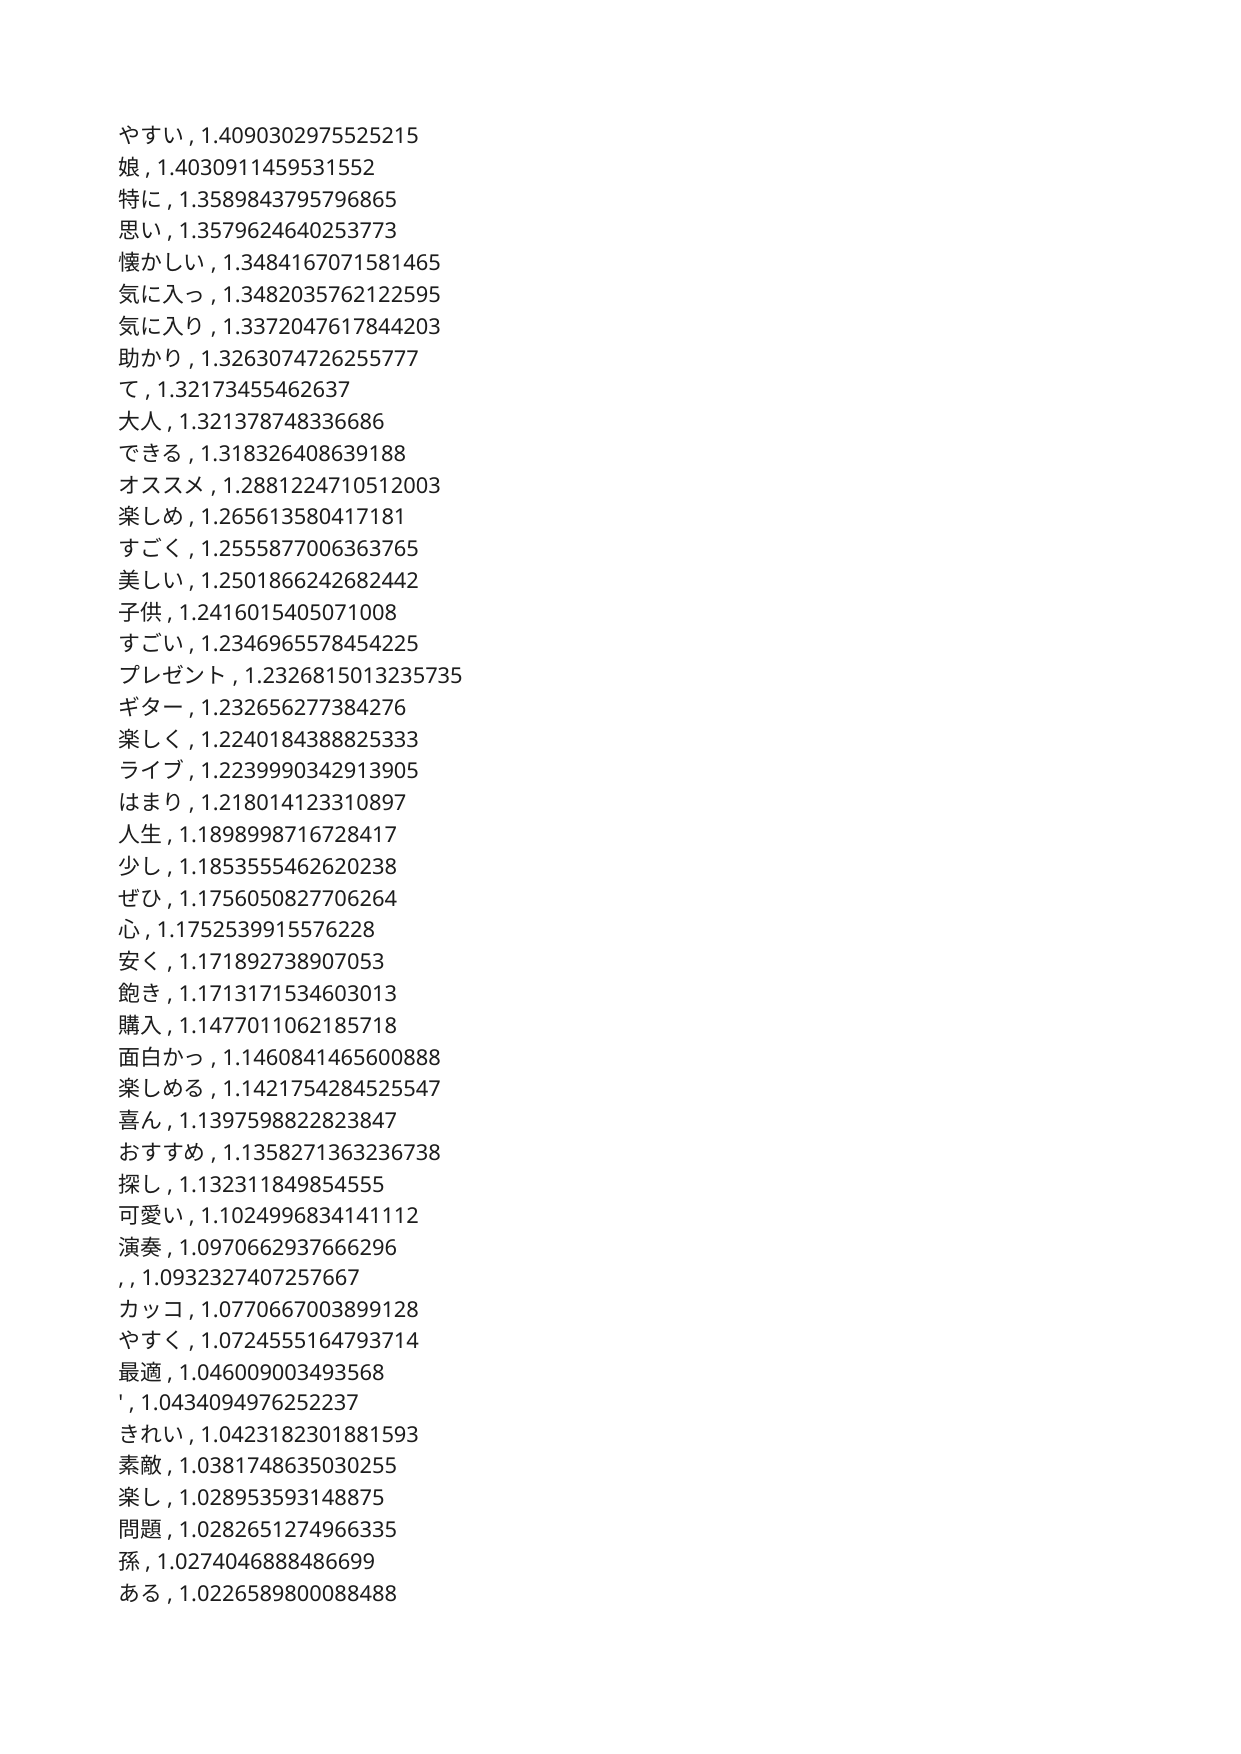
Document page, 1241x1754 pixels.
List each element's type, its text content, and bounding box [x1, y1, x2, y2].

text 助かり , 1.3263074726255777 [118, 341, 1122, 372]
text 喜ん , 1.1397598822823847 [118, 1103, 1122, 1135]
text やすく , 1.0724555164793714 [118, 1323, 1122, 1355]
text ' , 1.0434094976252237 [118, 1387, 1122, 1417]
text オススメ , 1.2881224710512003 [118, 468, 1122, 499]
text 楽しめる , 1.1421754284525547 [118, 1071, 1122, 1103]
text はまり , 1.218014123310897 [118, 785, 1122, 817]
text おすすめ , 1.1358271363236738 [118, 1135, 1122, 1167]
text 美しい , 1.2501866242682442 [118, 563, 1122, 595]
text 可愛い , 1.1024996834141112 [118, 1198, 1122, 1230]
text ライブ , 1.2239990342913905 [118, 753, 1122, 785]
text ある , 1.0226589800088488 [118, 1576, 1122, 1607]
text て , 1.32173455462637 [118, 372, 1122, 404]
text やすい , 1.4090302975525215 [118, 118, 1122, 150]
text 最適 , 1.046009003493568 [118, 1355, 1122, 1387]
text 懐かしい , 1.3484167071581465 [118, 245, 1122, 277]
text 気に入り , 1.3372047617844203 [118, 309, 1122, 341]
text 少し , 1.1853555462620238 [118, 849, 1122, 881]
text すごく , 1.2555877006363765 [118, 531, 1122, 563]
text 購入 , 1.1477011062185718 [118, 1008, 1122, 1039]
text カッコ , 1.0770667003899128 [118, 1292, 1122, 1323]
text ギター , 1.232656277384276 [118, 690, 1122, 722]
text 気に入っ , 1.3482035762122595 [118, 277, 1122, 309]
text 飽き , 1.1713171534603013 [118, 976, 1122, 1008]
text 演奏 , 1.0970662937666296 [118, 1230, 1122, 1262]
text プレゼント , 1.2326815013235735 [118, 658, 1122, 690]
text きれい , 1.0423182301881593 [118, 1417, 1122, 1448]
text できる , 1.318326408639188 [118, 436, 1122, 468]
text 楽しく , 1.2240184388825333 [118, 722, 1122, 753]
text , , 1.0932327407257667 [118, 1262, 1122, 1292]
text ぜひ , 1.1756050827706264 [118, 881, 1122, 912]
text すごい , 1.2346965578454225 [118, 626, 1122, 658]
text 大人 , 1.321378748336686 [118, 404, 1122, 436]
text 面白かっ , 1.1460841465600888 [118, 1039, 1122, 1071]
text 娘 , 1.4030911459531552 [118, 150, 1122, 182]
text 子供 , 1.2416015405071008 [118, 595, 1122, 626]
text 人生 , 1.1898998716728417 [118, 817, 1122, 849]
text 特に , 1.3589843795796865 [118, 182, 1122, 213]
text 問題 , 1.0282651274966335 [118, 1512, 1122, 1544]
text 素敵 , 1.0381748635030255 [118, 1448, 1122, 1480]
text 思い , 1.3579624640253773 [118, 213, 1122, 245]
text 安く , 1.171892738907053 [118, 944, 1122, 976]
text 孫 , 1.0274046888486699 [118, 1544, 1122, 1576]
text 楽し , 1.028953593148875 [118, 1480, 1122, 1512]
text 心 , 1.1752539915576228 [118, 912, 1122, 944]
text 楽しめ , 1.265613580417181 [118, 499, 1122, 531]
text 探し , 1.132311849854555 [118, 1167, 1122, 1198]
